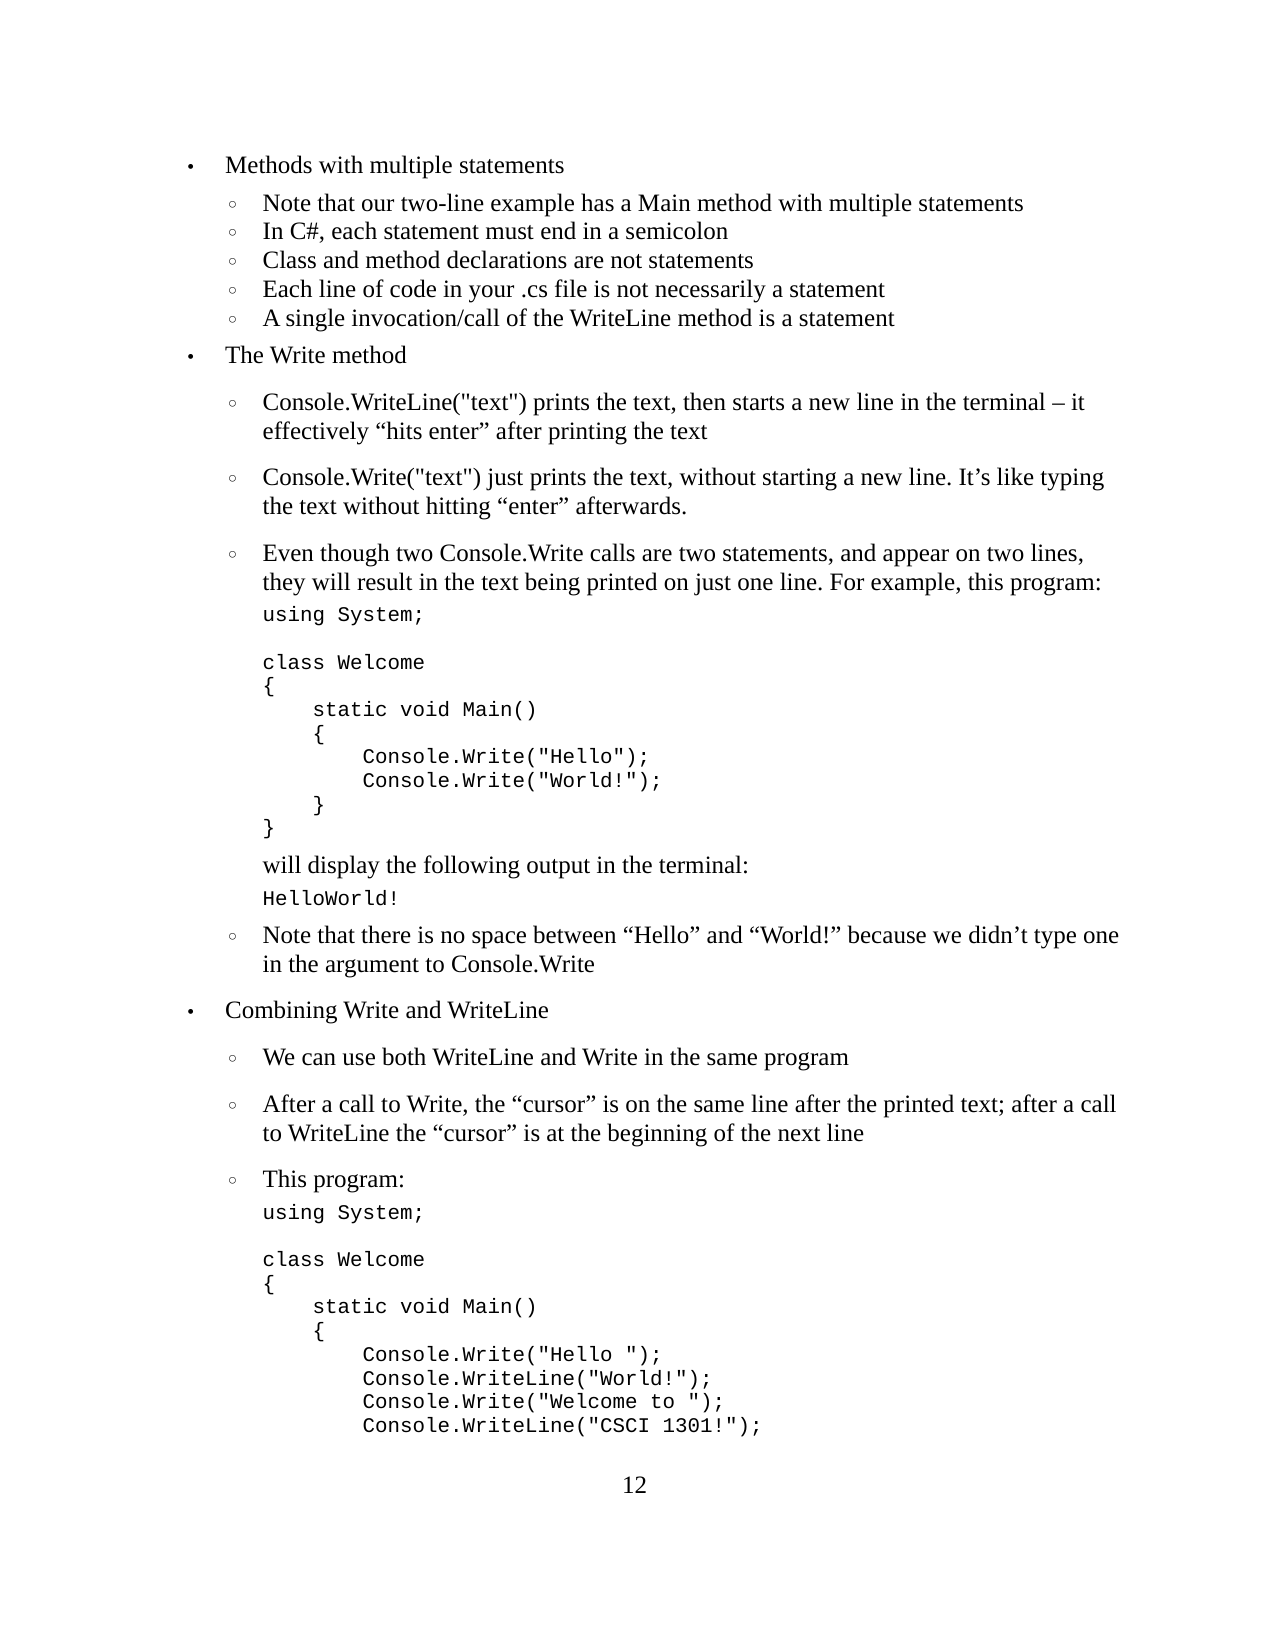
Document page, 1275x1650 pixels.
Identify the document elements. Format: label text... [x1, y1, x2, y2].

list Console.Write("text") just prints the text, without starting a new line. It’s like typing the text without hitting “enter” afterwards. [225, 462, 1125, 520]
list Class and method declarations are not statements [225, 245, 1125, 274]
list Console.Write("World!"); [225, 770, 1125, 793]
list Even though two Console.Write calls are two statements, and appear on two lines, they will result in the text being printed on just one line. For example, this program: [225, 538, 1125, 595]
list { [225, 675, 1125, 699]
list using System; [225, 604, 1125, 628]
list Console.WriteLine("World!"); [225, 1367, 1125, 1391]
list } [225, 817, 1125, 841]
list Console.WriteLine("text") prints the text, then starts a new line in the terminal – it effectively “hits enter” after printing the text [225, 387, 1125, 444]
list will display the following output in the terminal: [225, 850, 1125, 878]
list Note that our two-line example has a Main method with multiple statements [225, 188, 1125, 216]
list class Welcome [225, 1249, 1125, 1273]
list class Welcome [225, 652, 1125, 675]
list using System; [225, 1202, 1125, 1226]
list { [225, 1320, 1125, 1344]
list { [225, 1273, 1125, 1297]
list Console.Write("Hello "); [225, 1344, 1125, 1367]
list We can use both WriteLine and Write in the same program [225, 1042, 1125, 1071]
list Combining Write and WriteLine [187, 996, 1125, 1024]
list Console.WriteLine("CSCI 1301!"); [225, 1415, 1125, 1438]
list This program: [225, 1164, 1125, 1193]
list Each line of code in your .cs file is not necessarily a statement [225, 274, 1125, 303]
list static void Main() [225, 1297, 1125, 1320]
list A single invocation/call of the WriteLine method is a statement [225, 303, 1125, 331]
list Console.Write("Welcome to "); [225, 1391, 1125, 1415]
list The Write method [187, 340, 1125, 369]
list { [225, 723, 1125, 746]
list HelloWorld! [225, 887, 1125, 911]
list static void Main() [225, 699, 1125, 723]
list Note that there is no space between “Hello” and “World!” because we didn’t type one in the argument to Console.Write [225, 920, 1125, 978]
list } [225, 793, 1125, 817]
list Console.Write("Hello"); [225, 746, 1125, 770]
list After a call to Write, the “cursor” is on the same line after the printed text; after a call to WriteLine the “cursor” is at the beginning of the next line [225, 1089, 1125, 1146]
list In C#, each statement must end in a semicolon [225, 216, 1125, 245]
list Methods with multiple statements [187, 150, 1125, 179]
